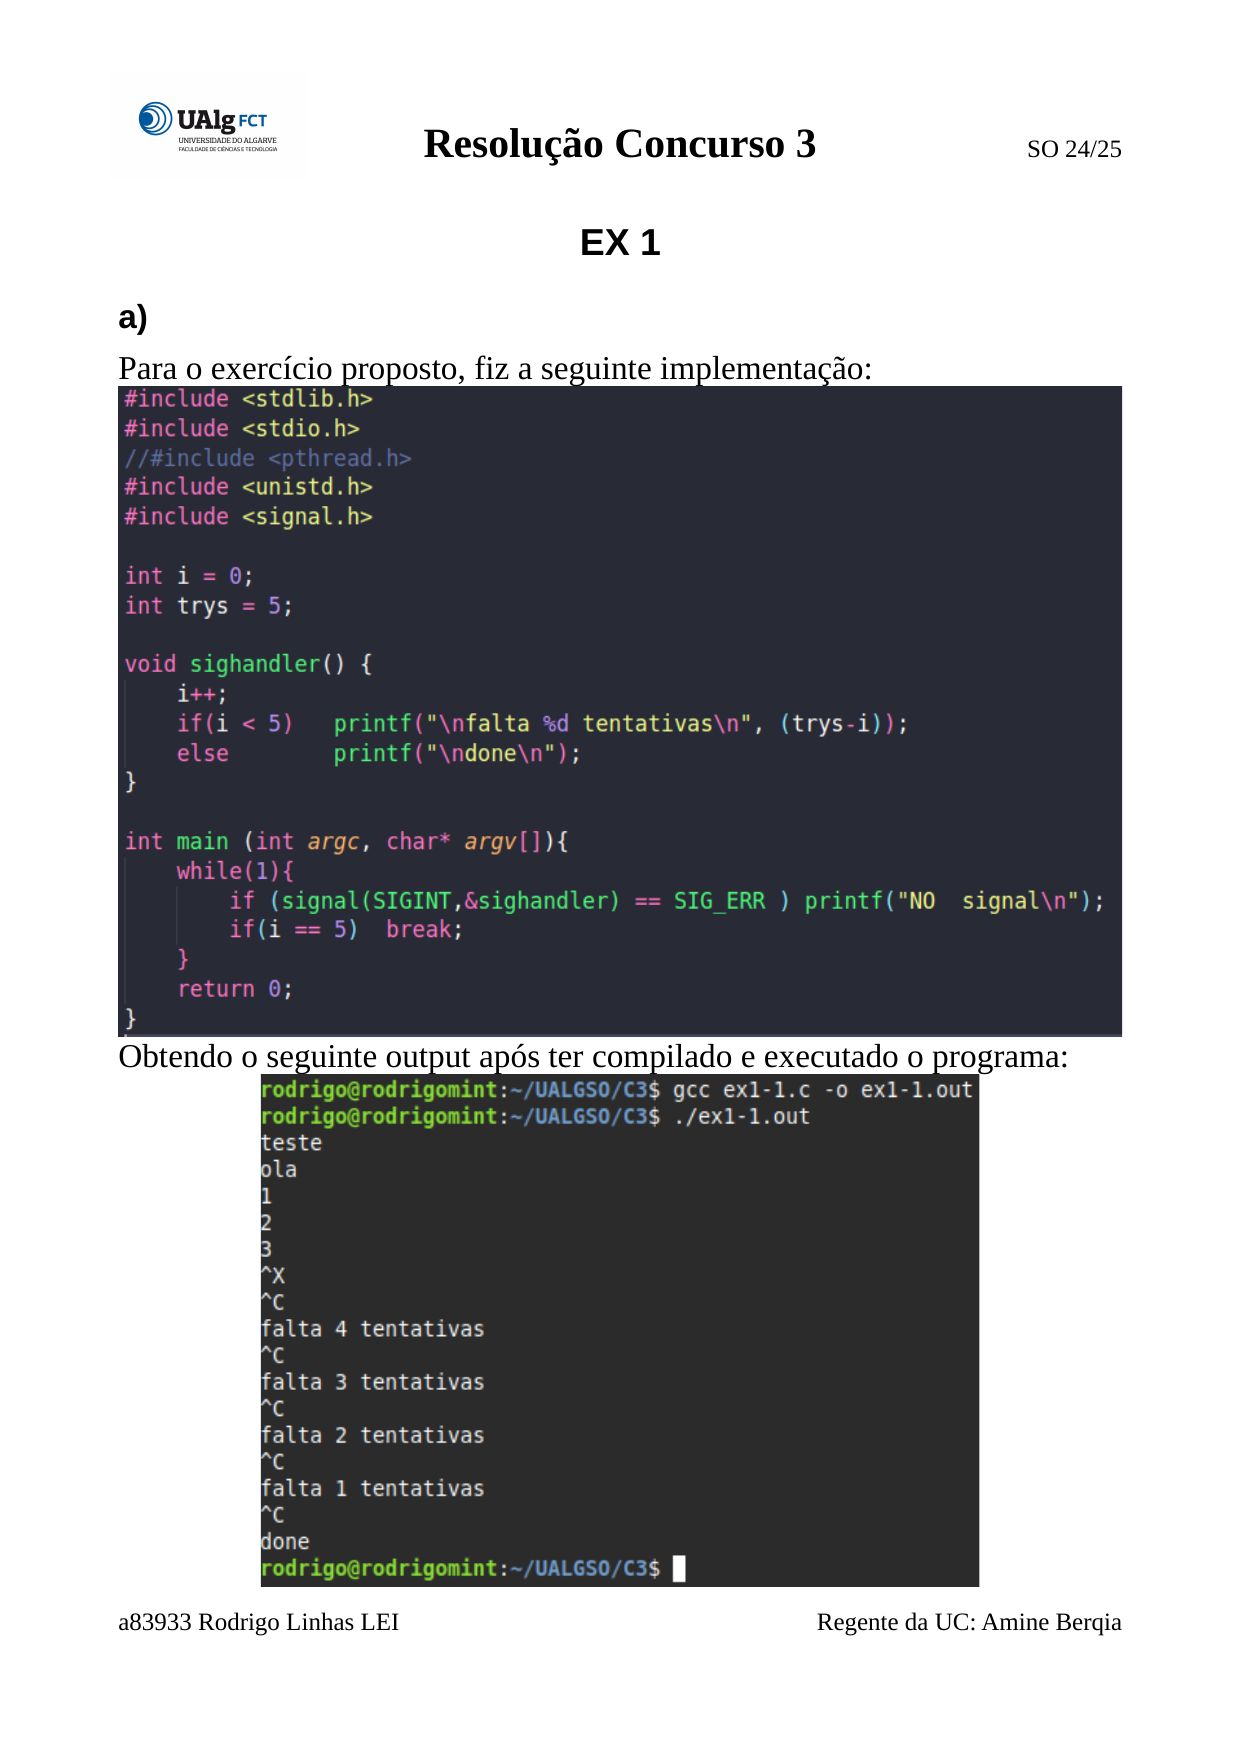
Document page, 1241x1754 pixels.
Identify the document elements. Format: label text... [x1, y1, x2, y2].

subtitle EX 1 [118, 221, 1122, 264]
text Obtendo o seguinte output após ter compilado e executado o programa: [118, 1037, 1122, 1074]
picture [260, 1074, 980, 1587]
text Para o exercício proposto, fiz a seguinte implementação: [118, 348, 1122, 386]
subtitle a) [118, 297, 1122, 335]
picture [118, 386, 1123, 1037]
picture [106, 73, 310, 180]
